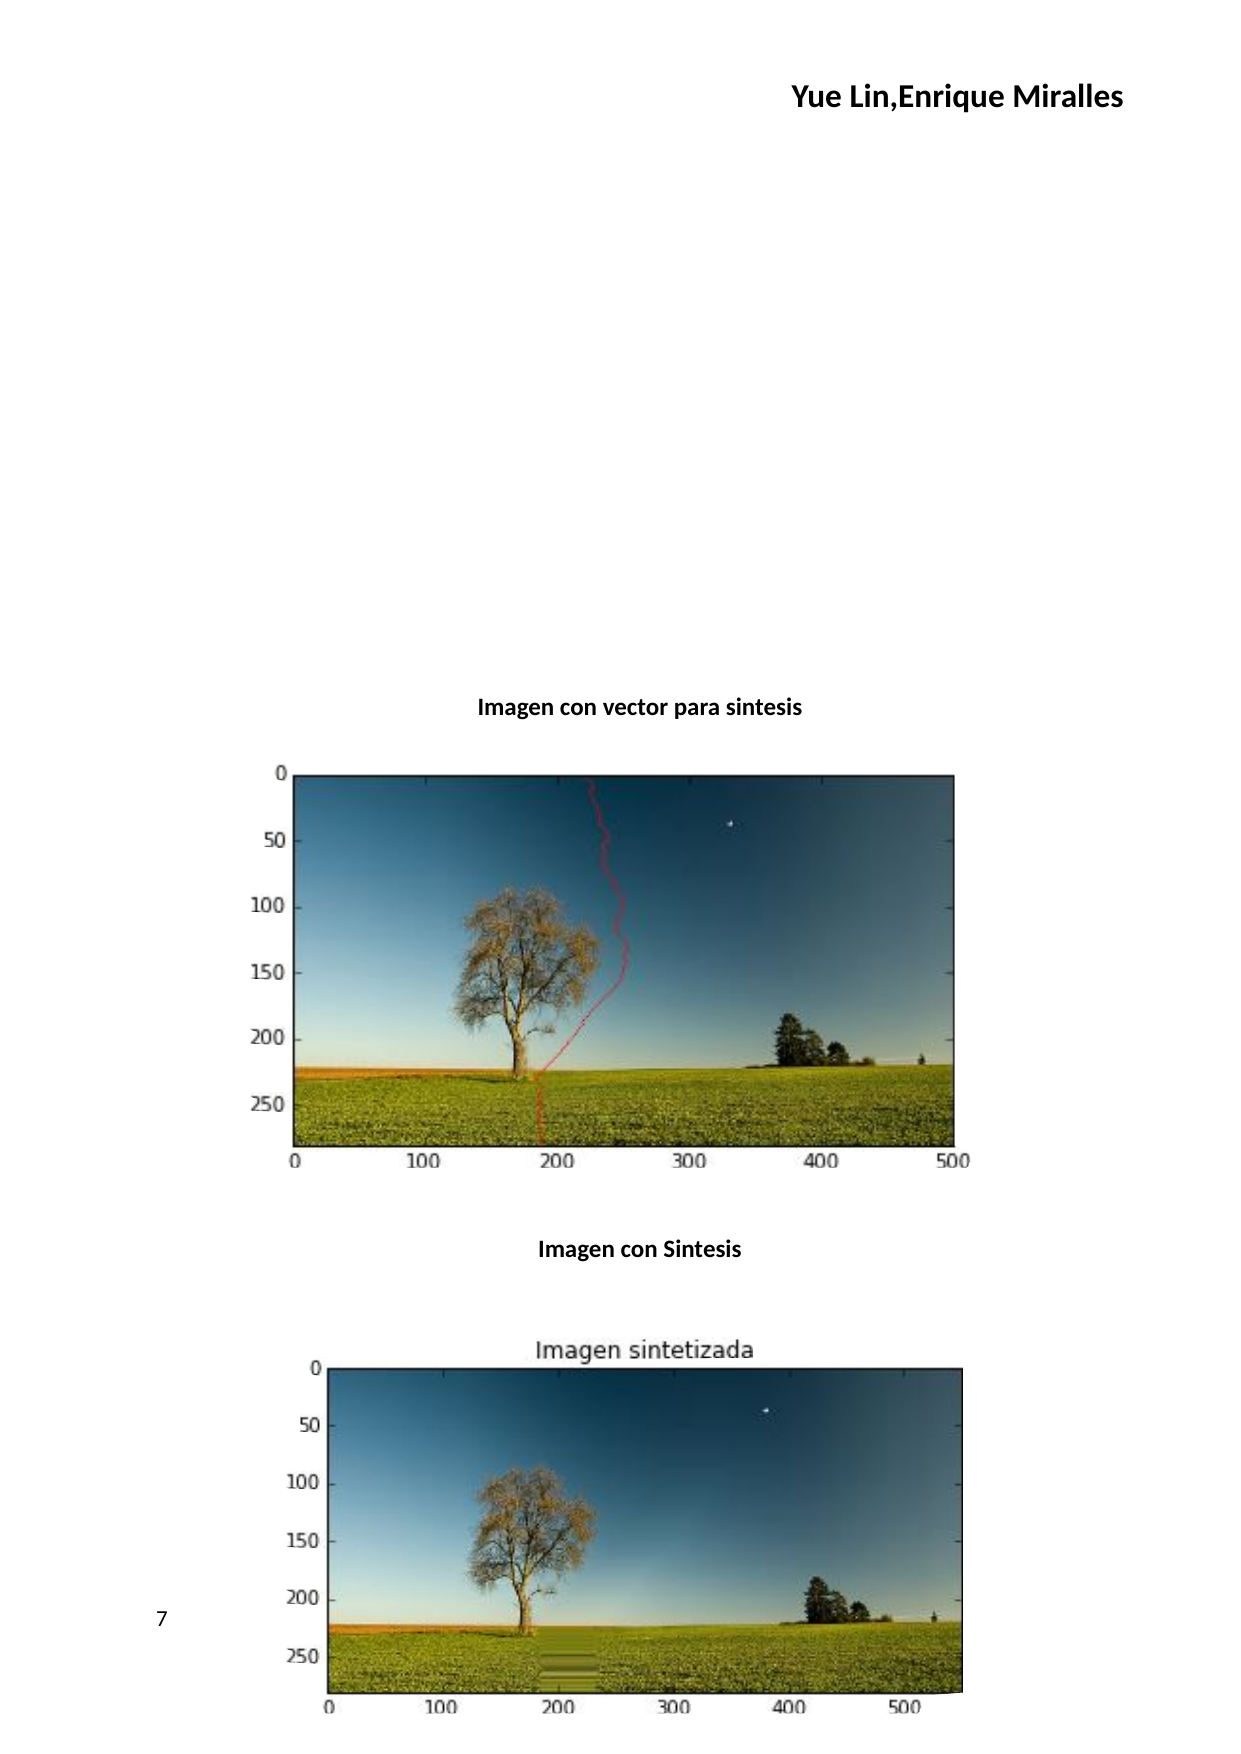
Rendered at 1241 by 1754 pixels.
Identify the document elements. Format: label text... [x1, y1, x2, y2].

text Imagen con Sintesis [156, 1240, 1123, 1261]
text Imagen con vector para sintesis [156, 699, 1123, 719]
